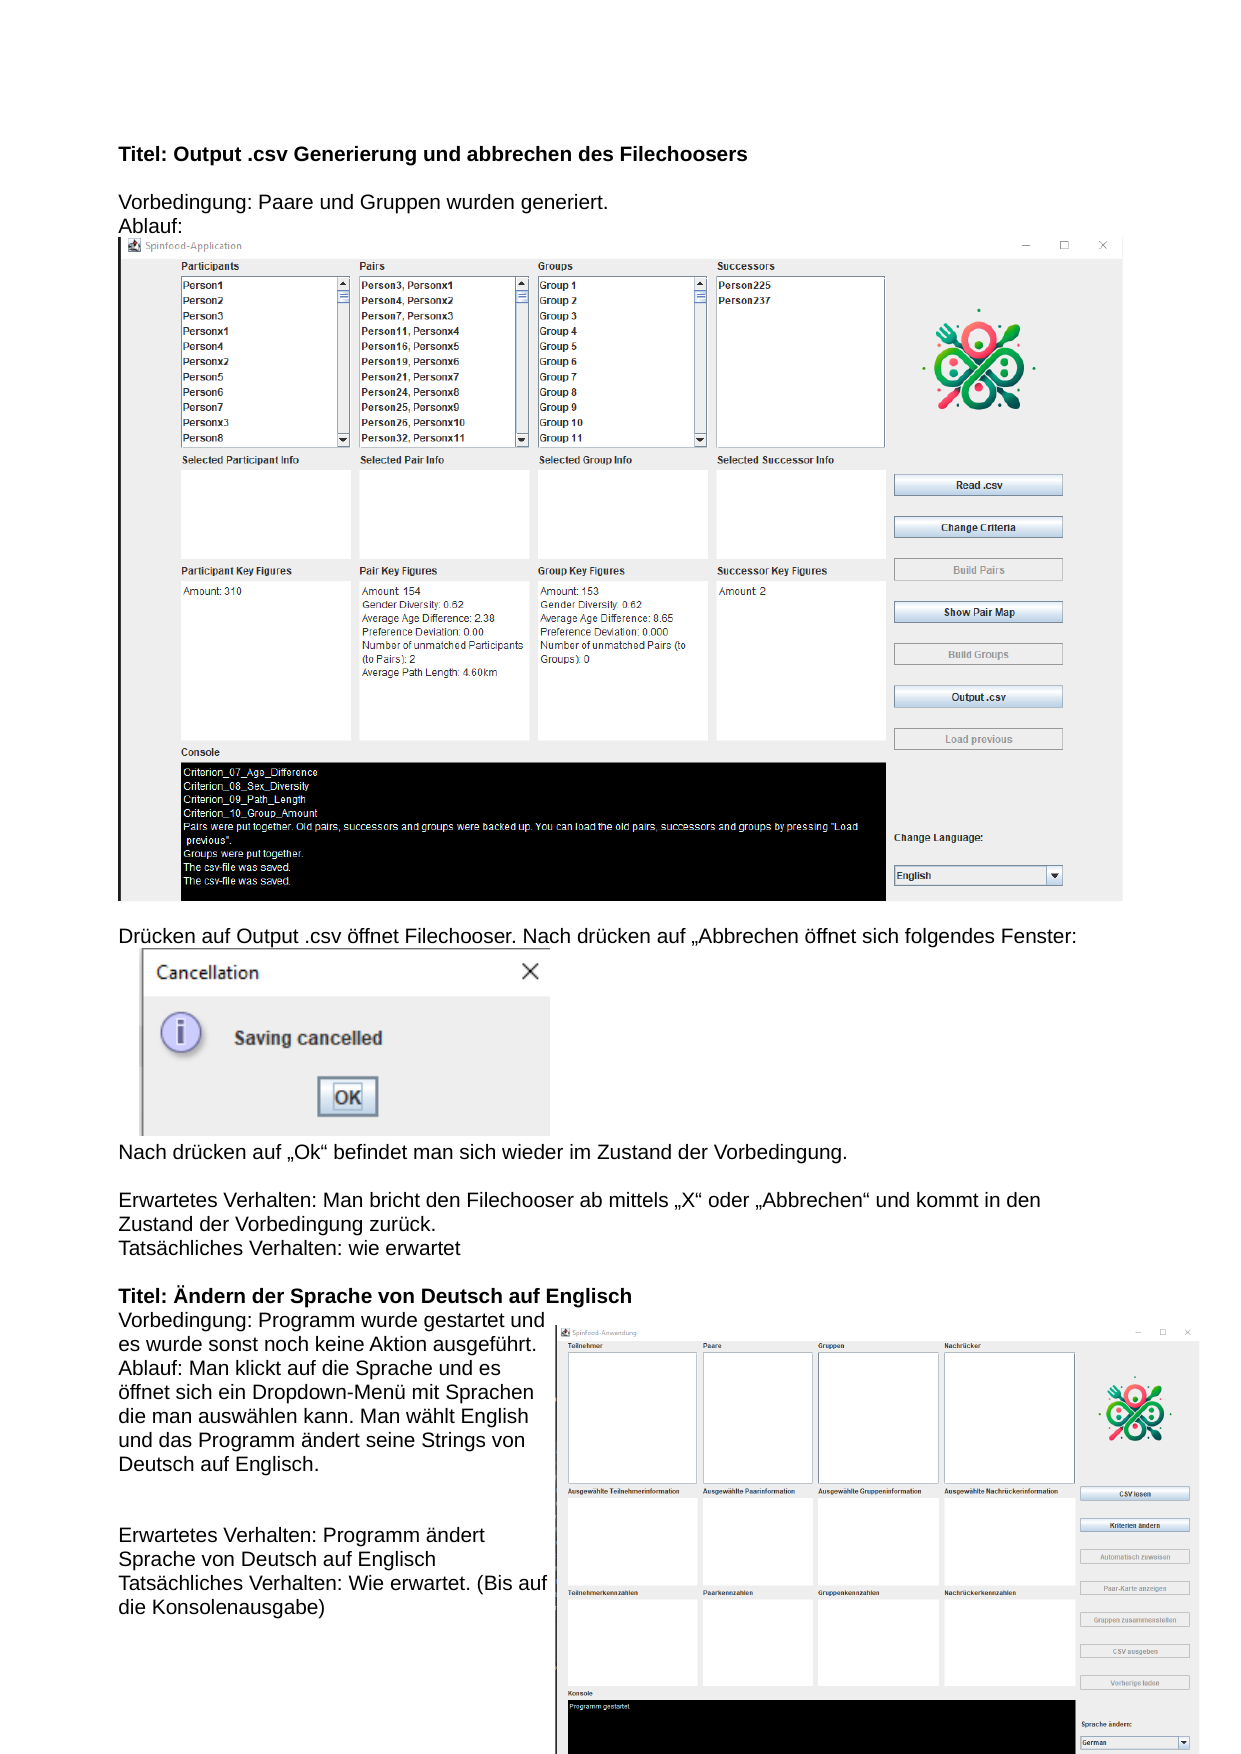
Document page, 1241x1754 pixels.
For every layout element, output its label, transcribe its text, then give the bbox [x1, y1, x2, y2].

picture [555, 1325, 1200, 1754]
text Drücken auf Output .csv öffnet Filechooser. Nach drücken auf „Abbrechen öffnet sich folgendes Fenster: [118, 924, 1122, 948]
text Ablauf: [118, 214, 1122, 237]
picture [118, 237, 1123, 901]
text Vorbedingung: Programm wurde gestartet und es wurde sonst noch keine Aktion ausgeführt. [118, 1308, 1122, 1356]
text Titel: Output .csv Generierung und abbrechen des Filechoosers [118, 142, 1122, 166]
text Titel: Ändern der Sprache von Deutsch auf Englisch [118, 1284, 1122, 1308]
picture [139, 948, 550, 1136]
text Ablauf: Man klickt auf die Sprache und es öffnet sich ein Dropdown-Menü mit Sprachen die man auswählen kann. Man wählt English und das Programm ändert seine Strings von Deutsch auf Englisch. [118, 1356, 555, 1475]
text Nach drücken auf „Ok“ befindet man sich wieder im Zustand der Vorbedingung. [118, 1140, 1122, 1164]
text Vorbedingung: Paare und Gruppen wurden generiert. [118, 190, 1122, 214]
text Erwartetes Verhalten: Man bricht den Filechooser ab mittels „X“ oder „Abbrechen“ und kommt in den Zustand der Vorbedingung zurück. [118, 1188, 1122, 1236]
text Tatsächliches Verhalten: Wie erwartet. (Bis auf die Konsolenausgabe) [118, 1571, 555, 1619]
text Erwartetes Verhalten: Programm ändert Sprache von Deutsch auf Englisch [118, 1523, 555, 1571]
text Tatsächliches Verhalten: wie erwartet [118, 1236, 1122, 1260]
